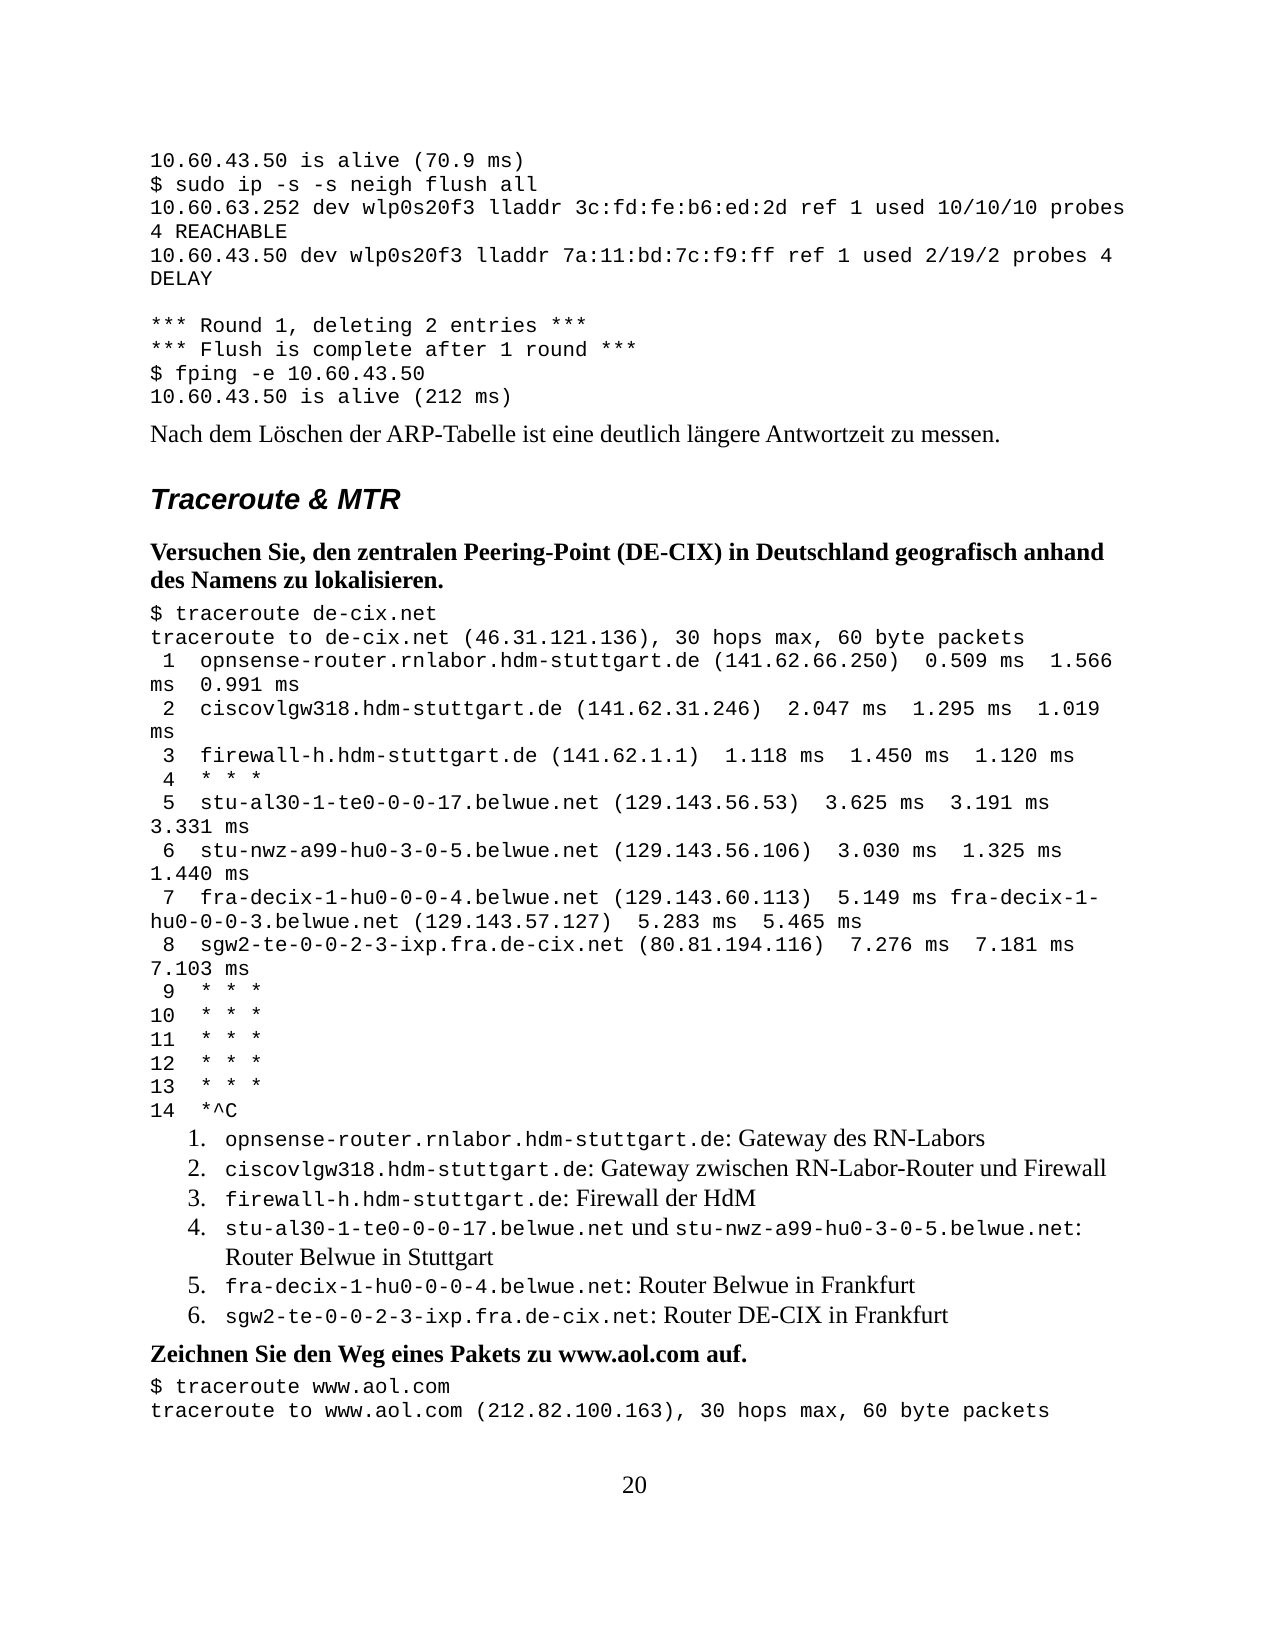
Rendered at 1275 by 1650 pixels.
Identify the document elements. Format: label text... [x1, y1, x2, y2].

text $ traceroute www.aol.com [150, 1376, 1125, 1400]
list fra-decix-1-hu0-0-0-4.belwue.net: Router Belwue in Frankfurt [187, 1271, 1125, 1300]
text 7 fra-decix-1-hu0-0-0-4.belwue.net (129.143.60.113) 5.149 ms fra-decix-1-hu0-0-0-3.belwue.net (129.143.57.127) 5.283 ms 5.465 ms [150, 887, 1125, 934]
text 8 sgw2-te-0-0-2-3-ixp.fra.de-cix.net (80.81.194.116) 7.276 ms 7.181 ms 7.103 ms [150, 934, 1125, 982]
text 5 stu-al30-1-te0-0-0-17.belwue.net (129.143.56.53) 3.625 ms 3.191 ms 3.331 ms [150, 792, 1125, 840]
text 4 * * * [150, 769, 1125, 792]
text traceroute to de-cix.net (46.31.121.136), 30 hops max, 60 byte packets [150, 627, 1125, 651]
subtitle Traceroute & MTR [150, 482, 1125, 515]
text 12 * * * [150, 1052, 1125, 1076]
text 10 * * * [150, 1005, 1125, 1029]
text $ sudo ip -s -s neigh flush all [150, 174, 1125, 197]
text *** Flush is complete after 1 round *** [150, 339, 1125, 363]
text 6 stu-nwz-a99-hu0-3-0-5.belwue.net (129.143.56.106) 3.030 ms 1.325 ms 1.440 ms [150, 840, 1125, 887]
text $ traceroute de-cix.net [150, 603, 1125, 627]
text 10.60.43.50 is alive (70.9 ms) [150, 150, 1125, 174]
text 3 firewall-h.hdm-stuttgart.de (141.62.1.1) 1.118 ms 1.450 ms 1.120 ms [150, 745, 1125, 769]
text 14 *^C [150, 1100, 1125, 1123]
list ciscovlgw318.hdm-stuttgart.de: Gateway zwischen RN-Labor-Router und Firewall [187, 1153, 1125, 1183]
text 2 ciscovlgw318.hdm-stuttgart.de (141.62.31.246) 2.047 ms 1.295 ms 1.019 ms [150, 698, 1125, 745]
text 13 * * * [150, 1076, 1125, 1100]
text 10.60.43.50 is alive (212 ms) [150, 386, 1125, 410]
text $ fping -e 10.60.43.50 [150, 363, 1125, 386]
text *** Round 1, deleting 2 entries *** [150, 316, 1125, 339]
text Nach dem Löschen der ARP-Tabelle ist eine deutlich längere Antwortzeit zu messen. [150, 419, 1125, 448]
text Zeichnen Sie den Weg eines Pakets zu www.aol.com auf. [150, 1339, 1125, 1367]
text Versuchen Sie, den zentralen Peering-Point (DE-CIX) in Deutschland geografisch anhand des Namens zu lokalisieren. [150, 537, 1125, 594]
text 9 * * * [150, 982, 1125, 1005]
text 11 * * * [150, 1029, 1125, 1052]
text 10.60.43.50 dev wlp0s20f3 lladdr 7a:11:bd:7c:f9:ff ref 1 used 2/19/2 probes 4 DELAY [150, 244, 1125, 292]
list firewall-h.hdm-stuttgart.de: Firewall der HdM [187, 1183, 1125, 1212]
list sgw2-te-0-0-2-3-ixp.fra.de-cix.net: Router DE-CIX in Frankfurt [187, 1300, 1125, 1330]
text 10.60.63.252 dev wlp0s20f3 lladdr 3c:fd:fe:b6:ed:2d ref 1 used 10/10/10 probes 4 REACHABLE [150, 197, 1125, 244]
text traceroute to www.aol.com (212.82.100.163), 30 hops max, 60 byte packets [150, 1400, 1125, 1424]
list stu-al30-1-te0-0-0-17.belwue.net und stu-nwz-a99-hu0-3-0-5.belwue.net: Router Belwue in Stuttgart [187, 1212, 1125, 1271]
list opnsense-router.rnlabor.hdm-stuttgart.de: Gateway des RN-Labors [187, 1123, 1125, 1153]
text 1 opnsense-router.rnlabor.hdm-stuttgart.de (141.62.66.250) 0.509 ms 1.566 ms 0.991 ms [150, 651, 1125, 698]
